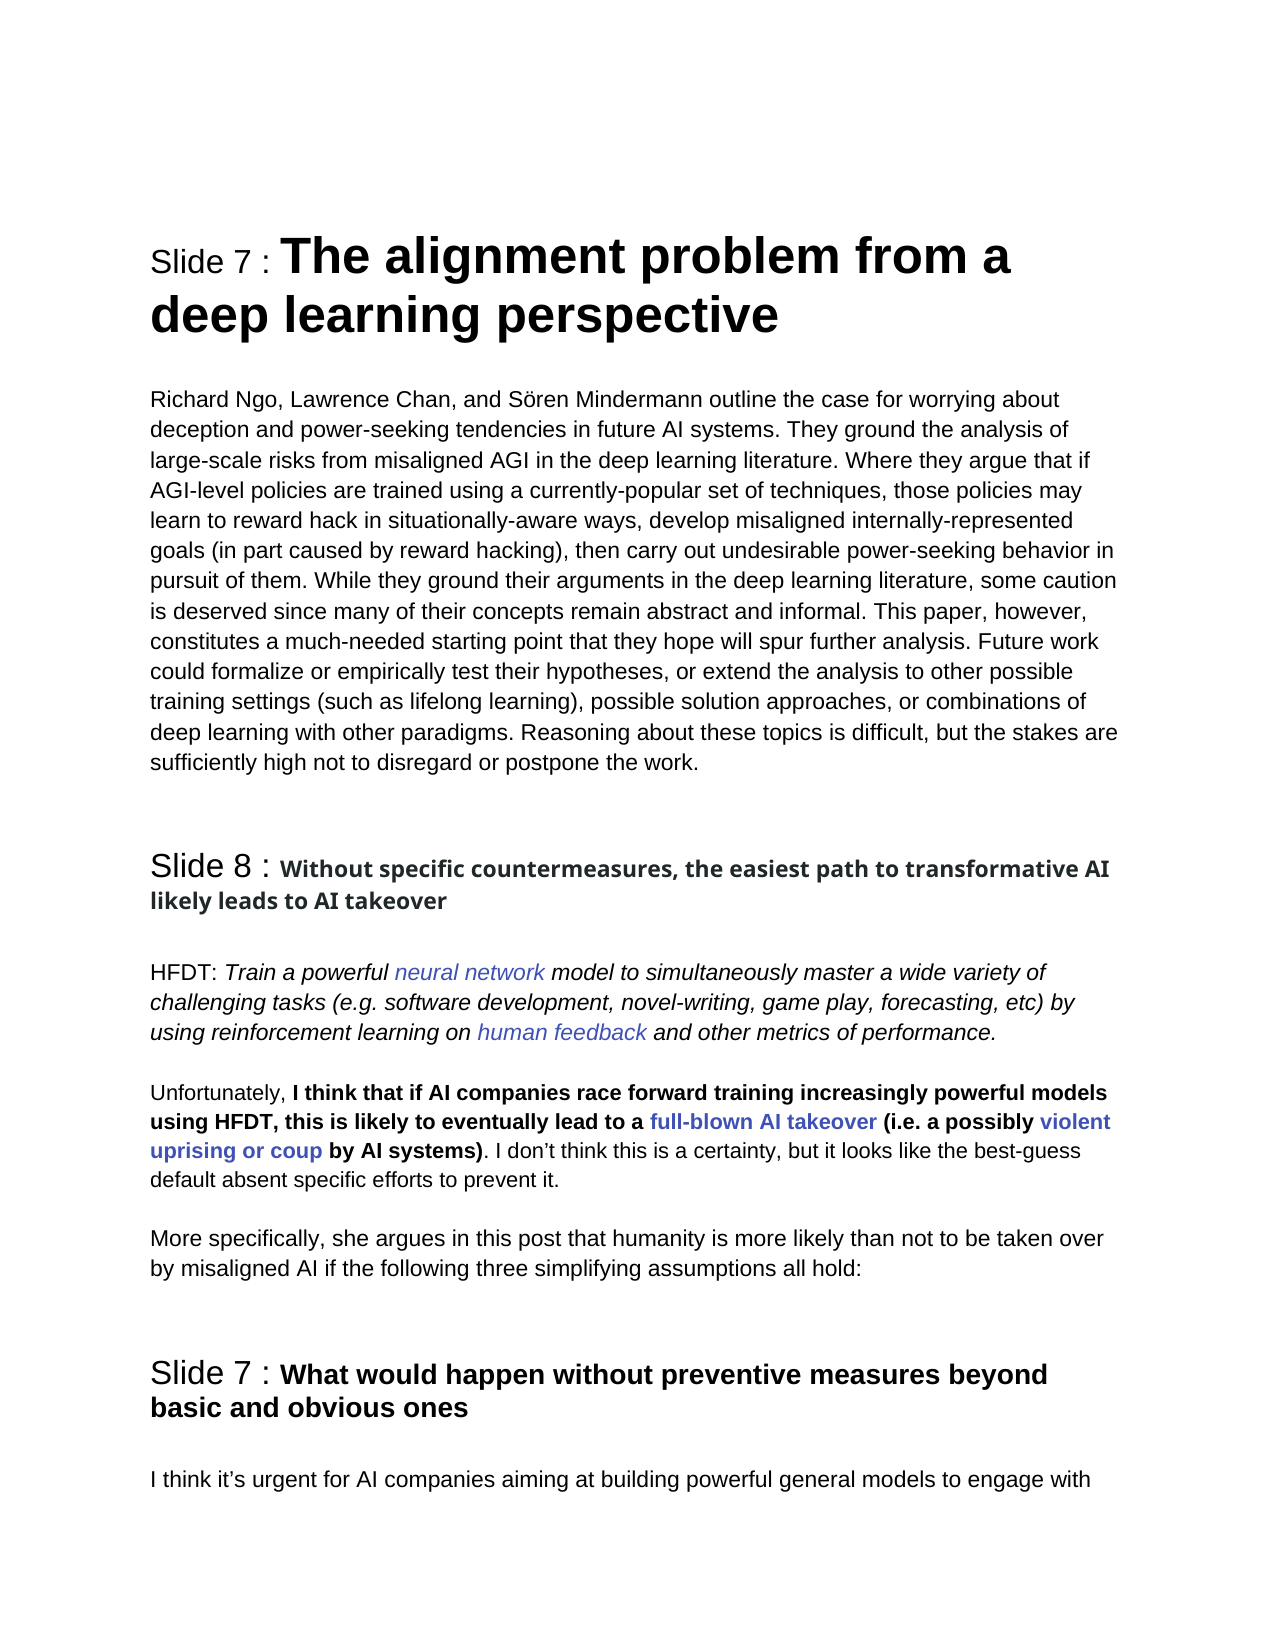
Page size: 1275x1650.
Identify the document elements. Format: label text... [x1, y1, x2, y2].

text More specifically, she argues in this post that humanity is more likely than not to be taken over by misaligned AI if the following three simplifying assumptions all hold: [150, 1224, 1125, 1281]
text Richard Ngo, Lawrence Chan, and Sören Mindermann outline the case for worrying about deception and power-seeking tendencies in future AI systems. They ground the analysis of large-scale risks from misaligned AGI in the deep learning literature. Where they argue that if AGI-level policies are trained using a currently-popular set of techniques, those policies may learn to reward hack in situationally-aware ways, develop misaligned internally-represented goals (in part caused by reward hacking), then carry out undesirable power-seeking behavior in pursuit of them. While they ground their arguments in the deep learning literature, some caution is deserved since many of their concepts remain abstract and informal. This paper, however, constitutes a much-needed starting point that they hope will spur further analysis. Future work could formalize or empirically test their hypotheses, or extend the analysis to other possible training settings (such as lifelong learning), possible solution approaches, or combinations of deep learning with other paradigms. Reasoning about these topics is difficult, but the stakes are sufficiently high not to disregard or postpone the work. [150, 386, 1125, 775]
text I think it’s urgent for AI companies aiming at building powerful general models to engage with [150, 1466, 1125, 1493]
subtitle Slide 8 : Without specific countermeasures, the easiest path to transformative AI likely leads to AI takeover [150, 847, 1125, 916]
subtitle Slide 7 : What would happen without preventive measures beyond basic and obvious ones [150, 1353, 1125, 1423]
subtitle Slide 7 : The alignment problem from a deep learning perspective [150, 226, 1125, 343]
text Unfortunately, I think that if AI companies race forward training increasingly powerful models using HFDT, this is likely to eventually lead to a full-blown AI takeover (i.e. a possibly violent uprising or coup by AI systems). I don’t think this is a certainty, but it looks like the best-guess default absent specific efforts to prevent it. [150, 1080, 1125, 1192]
text HFDT: Train a powerful neural network model to simultaneously master a wide variety of challenging tasks (e.g. software development, novel-writing, game play, forecasting, etc) by using reinforcement learning on human feedback and other metrics of performance. [150, 959, 1125, 1046]
